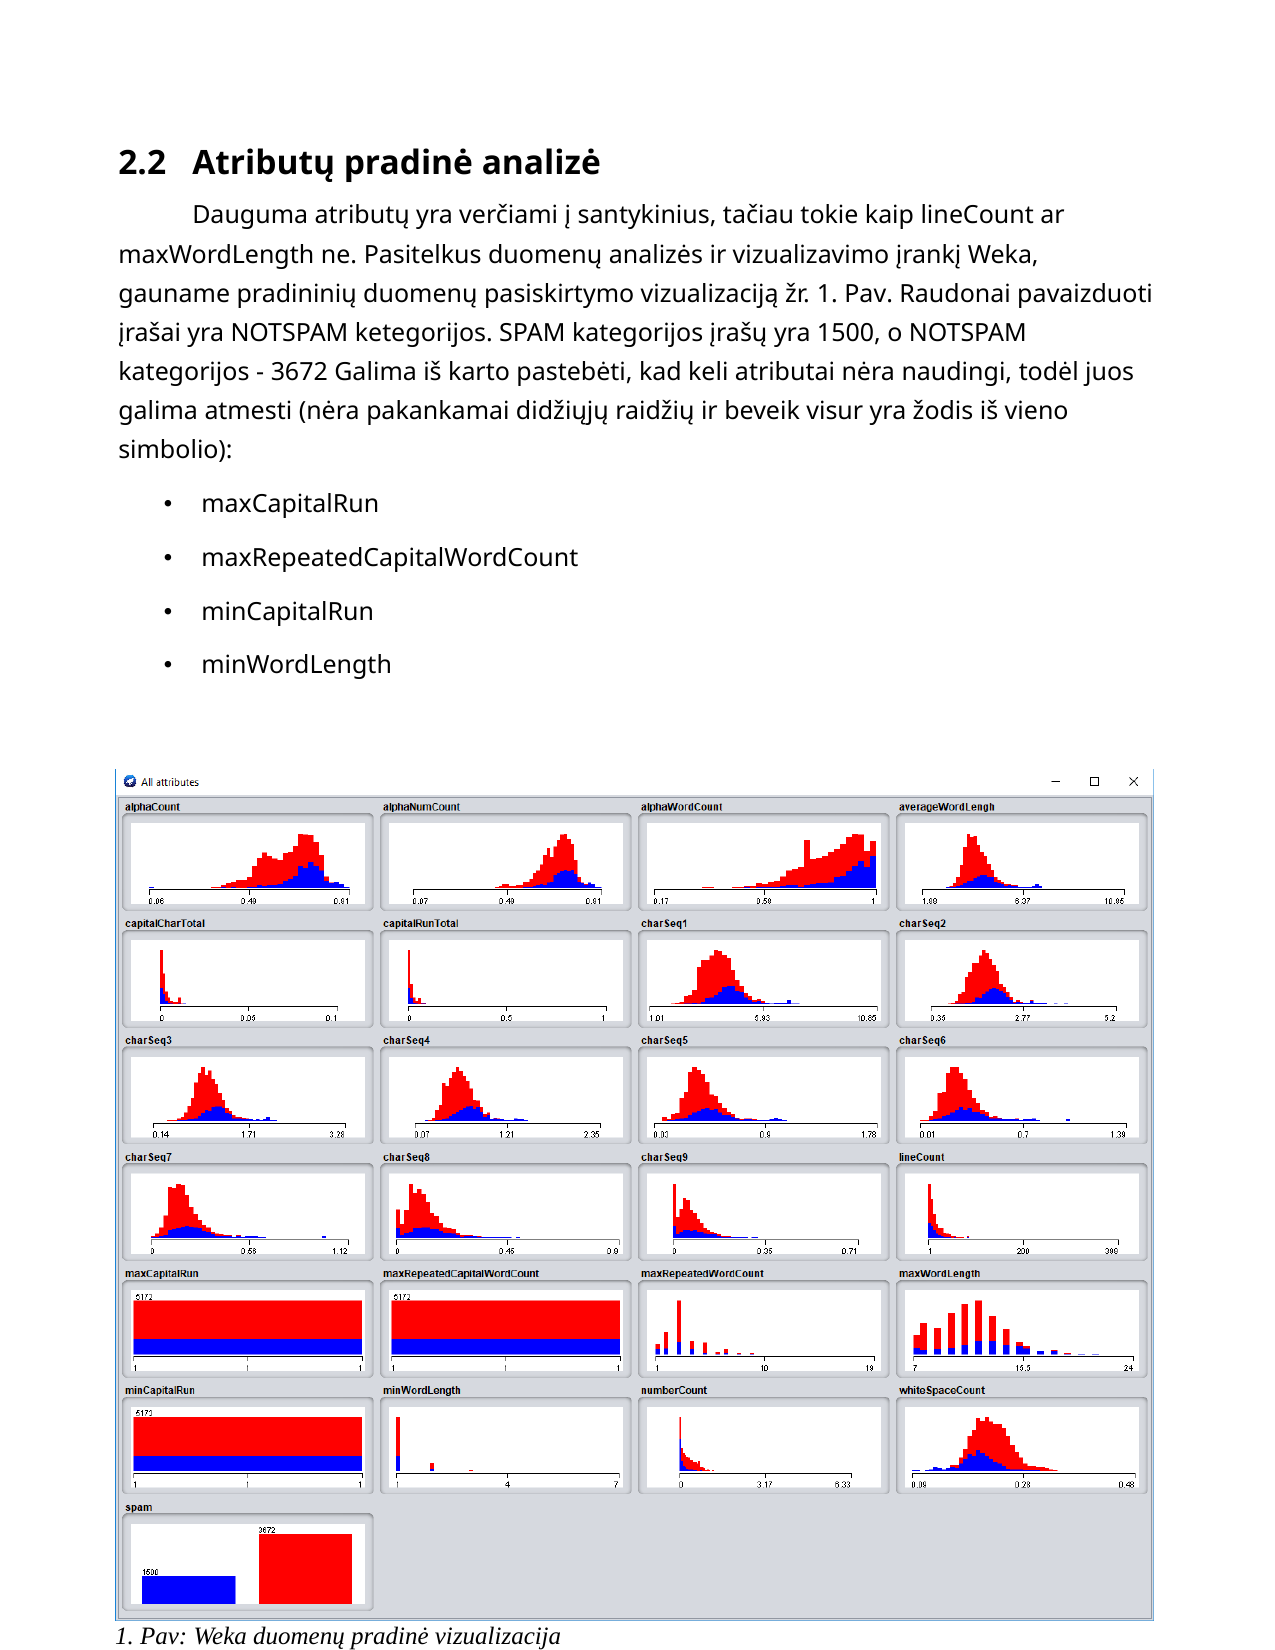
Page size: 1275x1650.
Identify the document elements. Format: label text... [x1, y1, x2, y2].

list minWordLength [163, 647, 1157, 681]
subtitle Atributų pradinė analizė [118, 139, 1157, 185]
list 1. Pav: Weka duomenų pradinė vizualizacija [115, 1621, 1154, 1650]
picture [115, 769, 1154, 1621]
list maxCapitalRun [163, 486, 1157, 520]
list [115, 757, 1154, 769]
text Dauguma atributų yra verčiami į santykinius, tačiau tokie kaip lineCount ar maxWordLength ne. Pasitelkus duomenų analizės ir vizualizavimo įrankį Weka, gauname pradininių duomenų pasiskirtymo vizualizaciją žr. 1. Pav. Raudonai pavaizduoti įrašai yra NOTSPAM ketegorijos. SPAM kategorijos įrašų yra 1500, o NOTSPAM kategorijos - 3672 Galima iš karto pastebėti, kad keli atributai nėra naudingi, todėl juos galima atmesti (nėra pakankamai didžiųjų raidžių ir beveik visur yra žodis iš vieno simbolio): [118, 197, 1157, 466]
list maxRepeatedCapitalWordCount [163, 540, 1157, 574]
list minCapitalRun [163, 593, 1157, 627]
